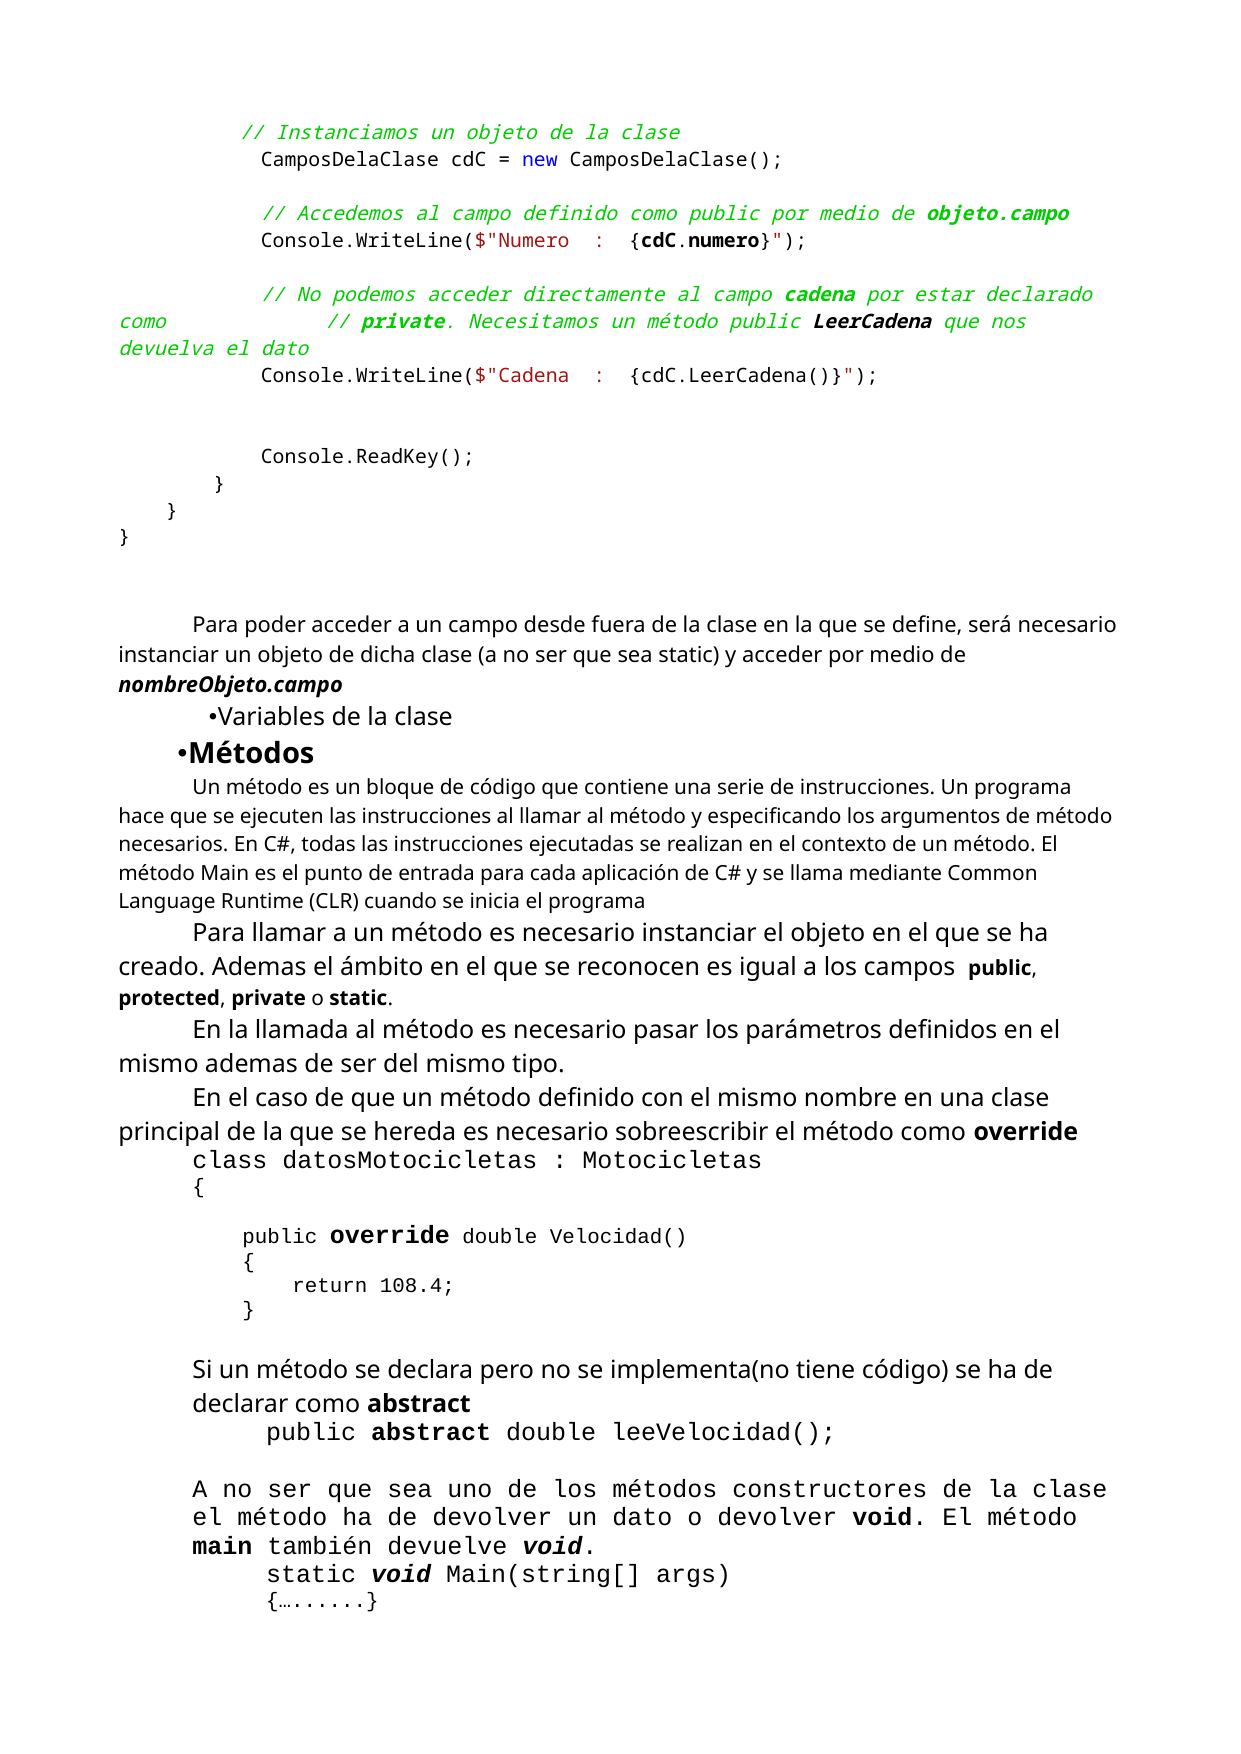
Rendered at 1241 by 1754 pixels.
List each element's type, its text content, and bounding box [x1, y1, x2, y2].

text Console.ReadKey(); [118, 442, 1122, 469]
text public override double Velocidad() [192, 1223, 1122, 1251]
text return 108.4; [192, 1275, 1122, 1299]
text CamposDelaClase cdC = new CamposDelaClase(); [118, 145, 1122, 172]
text A no ser que sea uno de los métodos constructores de la clase el método ha de devolver un dato o devolver void. El método main también devuelve void. [192, 1477, 1122, 1562]
text // Accedemos al campo definido como public por medio de objeto.campo [118, 199, 1122, 226]
list Métodos [118, 733, 1122, 772]
text // Instanciamos un objeto de la clase [118, 118, 1122, 145]
text Para poder acceder a un campo desde fuera de la clase en la que se define, será necesario instanciar un objeto de dicha clase (a no ser que sea static) y acceder por medio de nombreObjeto.campo [118, 609, 1122, 699]
text } [192, 1299, 1122, 1322]
text } [118, 469, 1122, 496]
text { [192, 1176, 1122, 1199]
text Console.WriteLine($"Numero : {cdC.numero}"); [118, 226, 1122, 253]
text { [192, 1251, 1122, 1275]
text static void Main(string[] args) [192, 1562, 1122, 1590]
text public abstract double leeVelocidad(); [192, 1420, 1122, 1448]
text En el caso de que un método definido con el mismo nombre en una clase principal de la que se hereda es necesario sobreescribir el método como override [118, 1079, 1122, 1147]
text } [118, 496, 1122, 523]
text } [118, 523, 1122, 550]
list Variables de la clase [118, 699, 1122, 733]
text {…......} [118, 1590, 1122, 1614]
text Si un método se declara pero no se implementa(no tiene código) se ha de declarar como abstract [192, 1352, 1122, 1420]
text class datosMotocicletas : Motocicletas [192, 1147, 1122, 1176]
text Un método es un bloque de código que contiene una serie de instrucciones. Un programa hace que se ejecuten las instrucciones al llamar al método y especificando los argumentos de método necesarios. En C#, todas las instrucciones ejecutadas se realizan en el contexto de un método. El método Main es el punto de entrada para cada aplicación de C# y se llama mediante Common Language Runtime (CLR) cuando se inicia el programa [118, 772, 1122, 915]
text // No podemos acceder directamente al campo cadena por estar declarado como // private. Necesitamos un método public LeerCadena que nos devuelva el dato [118, 280, 1122, 361]
text Para llamar a un método es necesario instanciar el objeto en el que se ha creado. Ademas el ámbito en el que se reconocen es igual a los campos public, protected, private o static. [118, 915, 1122, 1011]
text En la llamada al método es necesario pasar los parámetros definidos en el mismo ademas de ser del mismo tipo. [118, 1011, 1122, 1079]
text Console.WriteLine($"Cadena : {cdC.LeerCadena()}"); [118, 361, 1122, 388]
